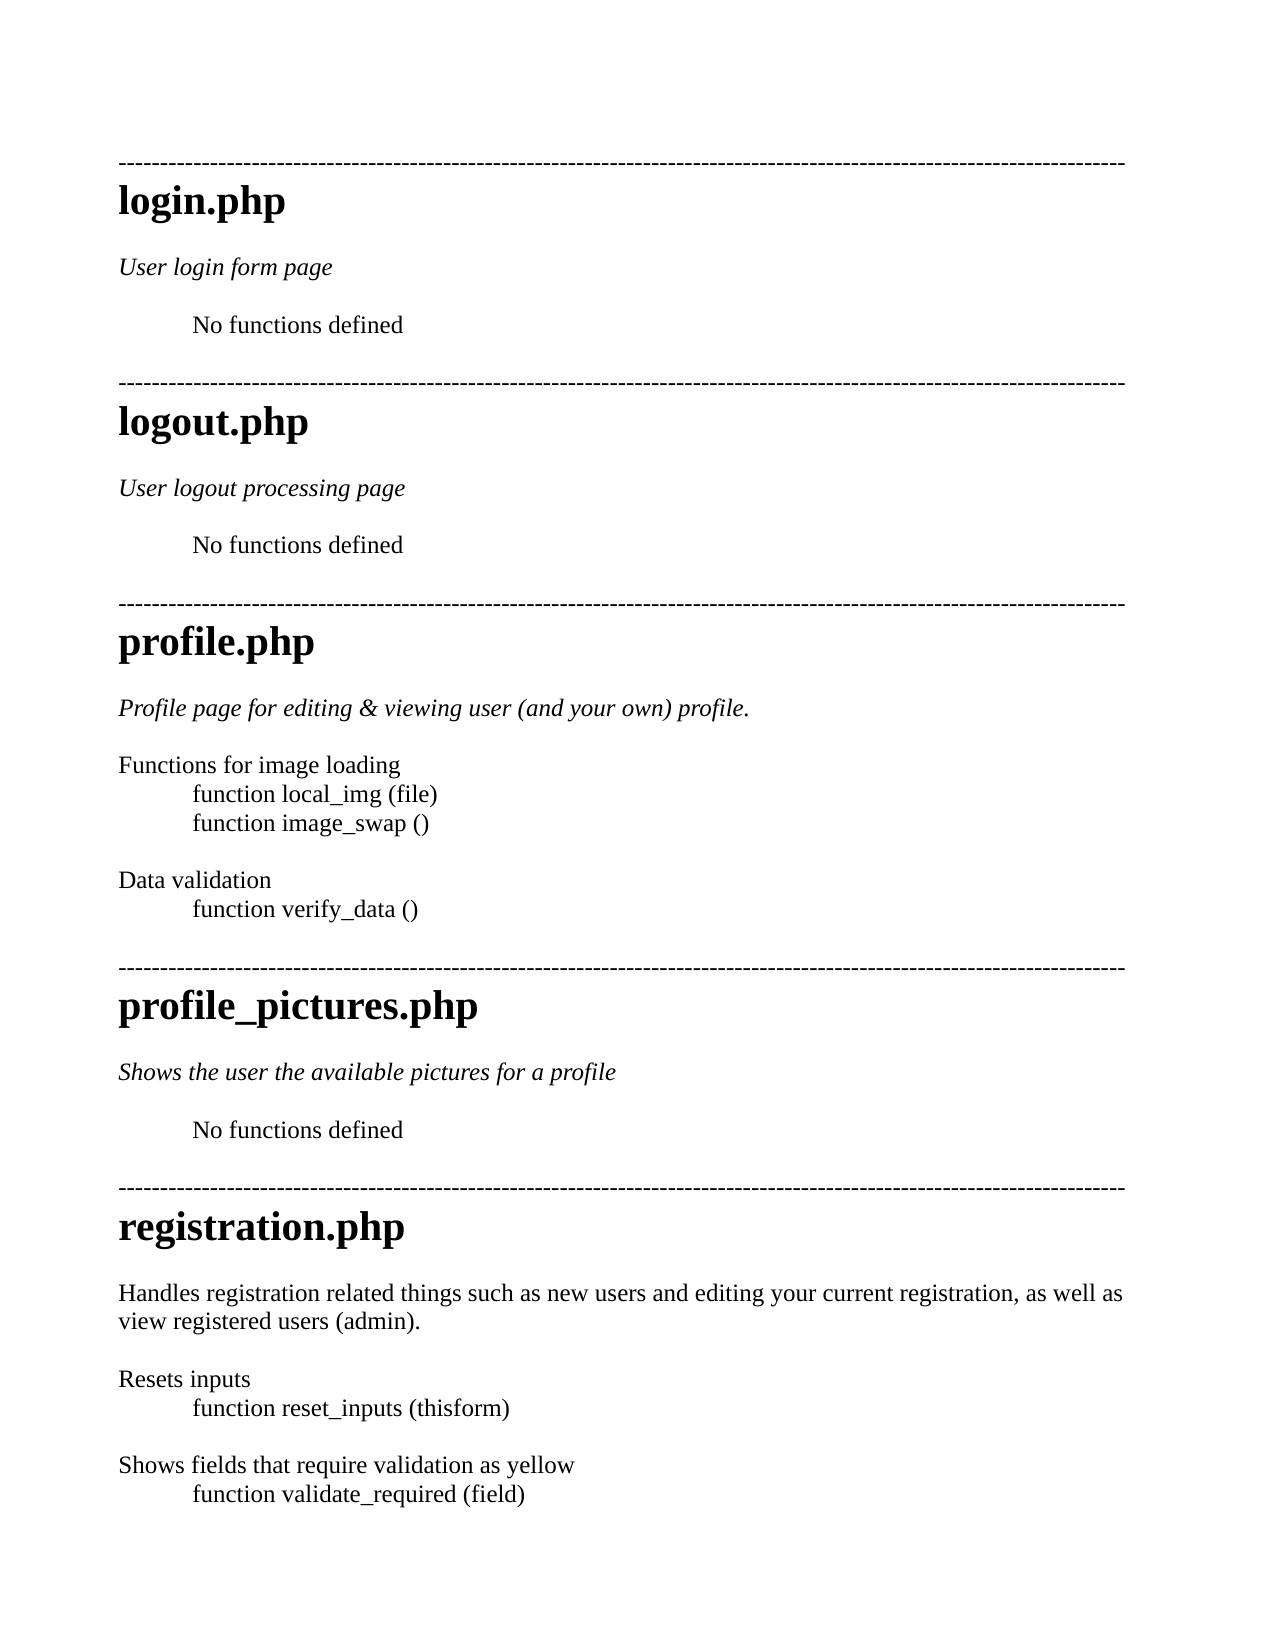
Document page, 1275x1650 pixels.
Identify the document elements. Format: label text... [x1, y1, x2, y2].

text ------------------------------------------------------------------------------------------------------------------------- [118, 588, 1157, 616]
text No functions defined [118, 310, 1157, 338]
text No functions defined [118, 530, 1157, 559]
text function reset_inputs (thisform) [118, 1393, 1157, 1421]
text profile.php [118, 616, 1157, 664]
text No functions defined [118, 1115, 1157, 1143]
text Data validation [118, 866, 1157, 894]
text Profile page for editing & viewing user (and your own) profile. [118, 693, 1157, 722]
text User logout processing page [118, 473, 1157, 501]
text Shows the user the available pictures for a profile [118, 1057, 1157, 1086]
text function local_img (file) [118, 779, 1157, 808]
text ------------------------------------------------------------------------------------------------------------------------- [118, 147, 1157, 176]
text profile_pictures.php [118, 981, 1157, 1028]
text function image_swap () [118, 808, 1157, 837]
text User login form page [118, 252, 1157, 281]
text ------------------------------------------------------------------------------------------------------------------------- [118, 1172, 1157, 1201]
text Functions for image loading [118, 751, 1157, 779]
text Handles registration related things such as new users and editing your current registration, as well as view registered users (admin). [118, 1278, 1157, 1335]
text Shows fields that require validation as yellow [118, 1450, 1157, 1479]
text Resets inputs [118, 1364, 1157, 1393]
text logout.php [118, 396, 1157, 444]
text function validate_required (field) [118, 1479, 1157, 1508]
text login.php [118, 176, 1157, 223]
text function verify_data () [118, 894, 1157, 923]
text ------------------------------------------------------------------------------------------------------------------------- [118, 367, 1157, 396]
text registration.php [118, 1201, 1157, 1249]
text ------------------------------------------------------------------------------------------------------------------------- [118, 952, 1157, 981]
